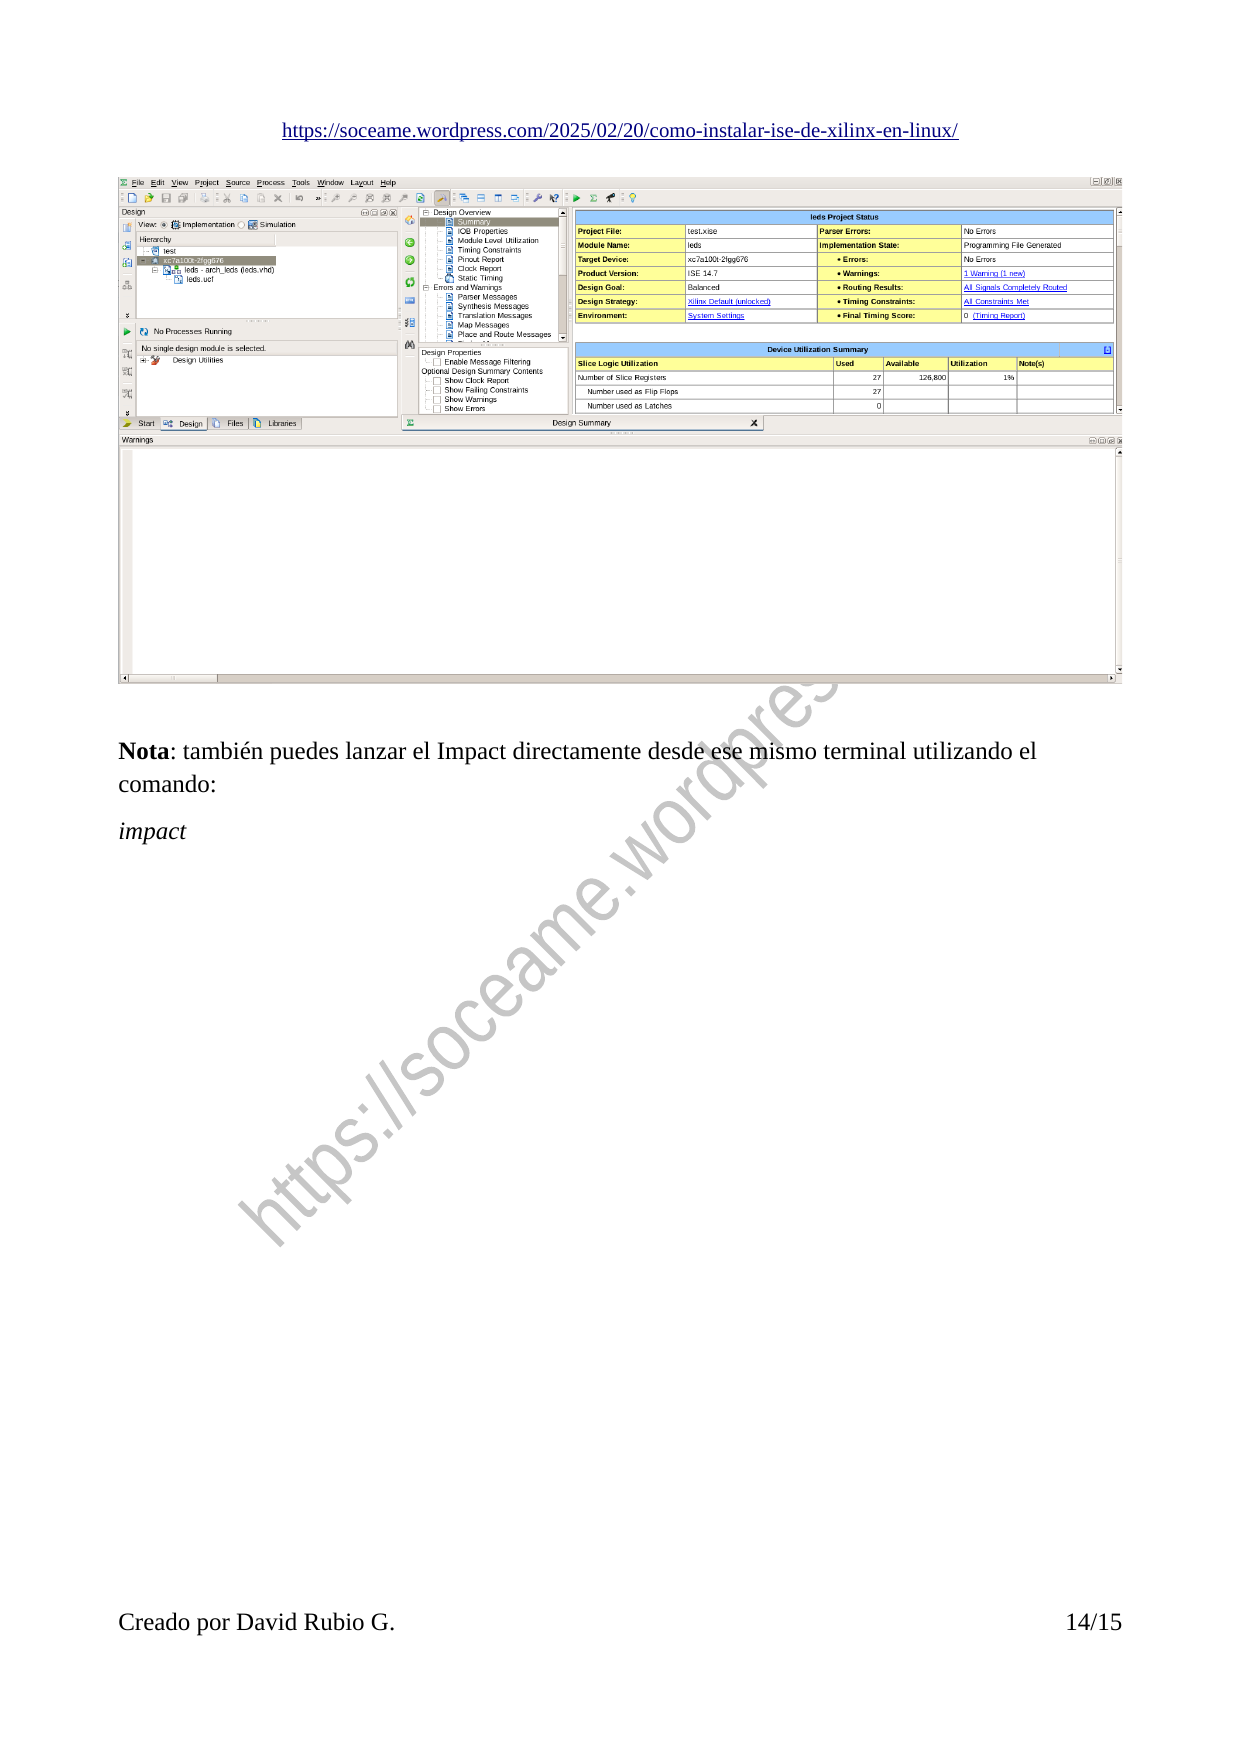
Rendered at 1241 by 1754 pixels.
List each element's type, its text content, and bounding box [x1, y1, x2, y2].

picture [118, 177, 1123, 684]
text Nota: también puedes lanzar el Impact directamente desde ese mismo terminal utilizando el comando: [118, 736, 1122, 798]
text impact [118, 816, 1122, 845]
